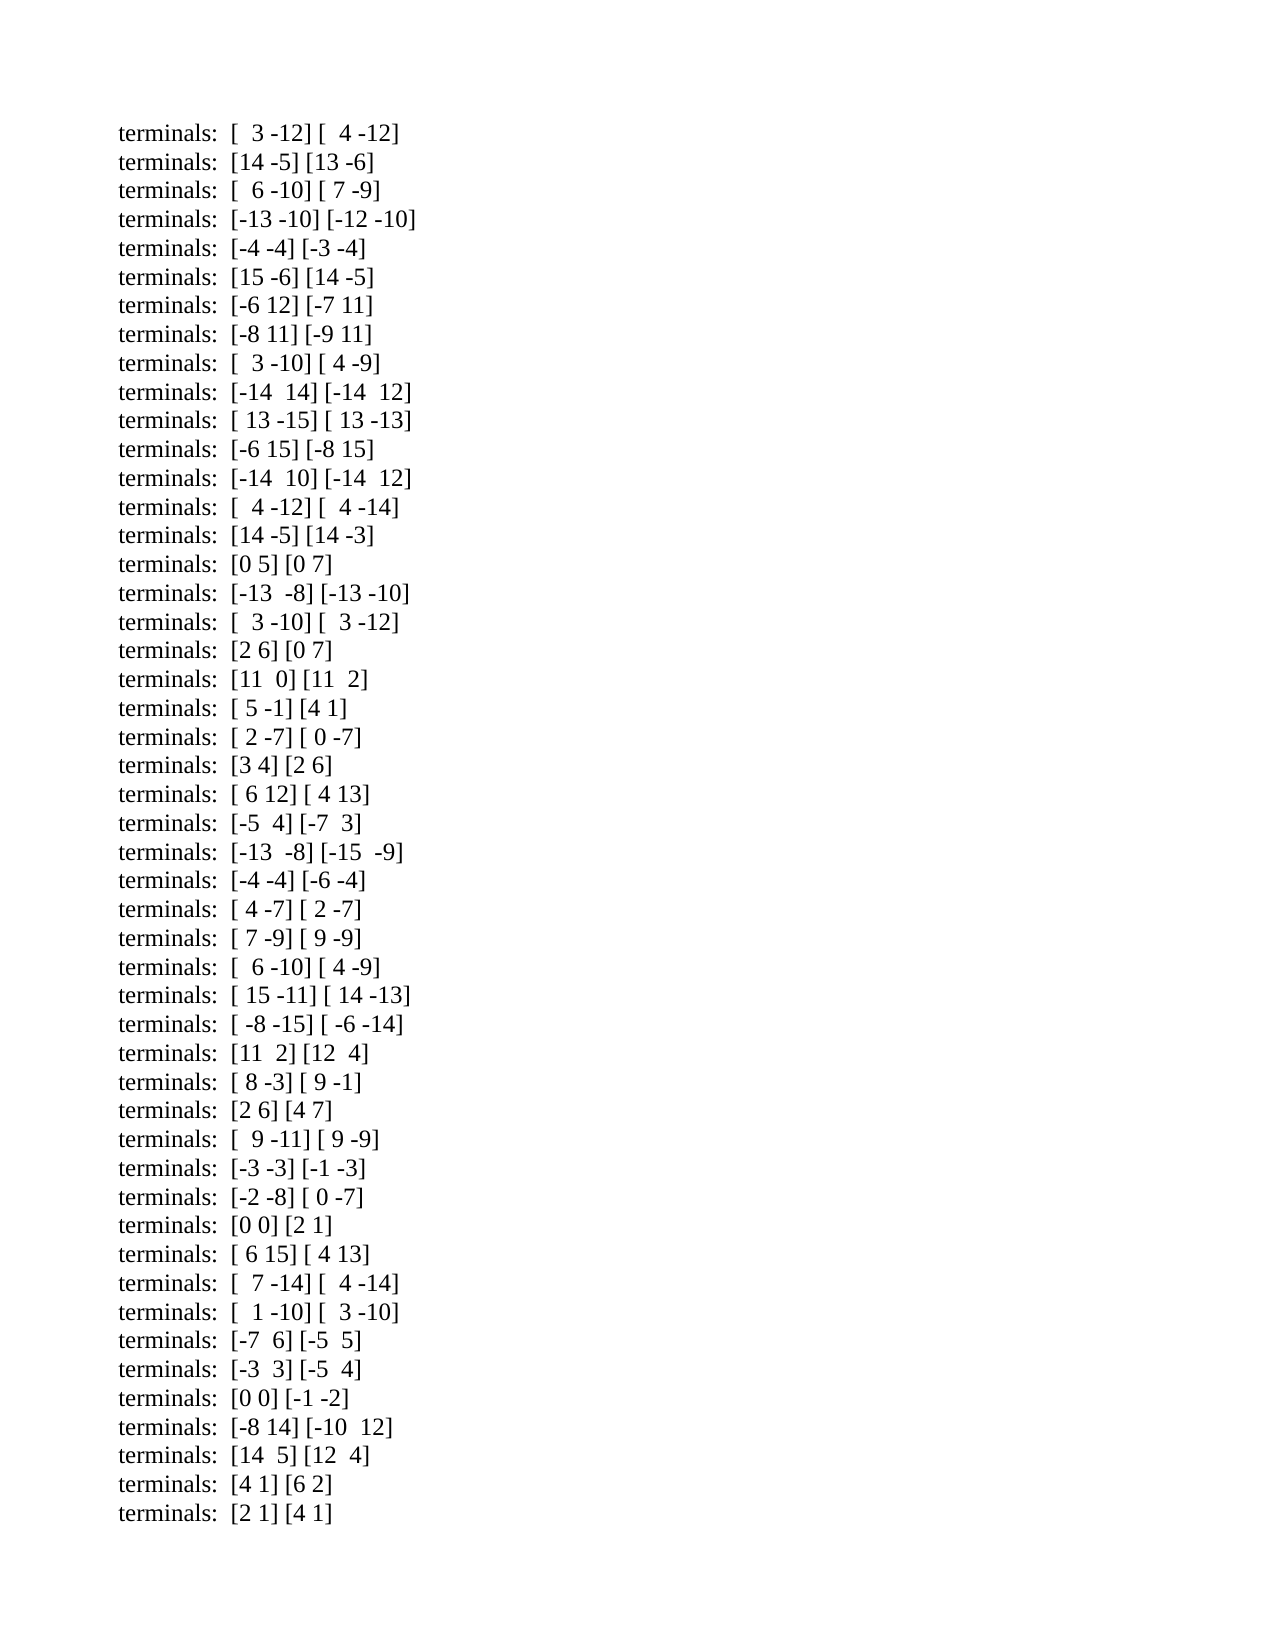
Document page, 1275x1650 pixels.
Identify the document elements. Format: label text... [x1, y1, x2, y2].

text terminals: [ 3 -10] [ 3 -12] [118, 607, 1157, 636]
text terminals: [ 6 -10] [ 4 -9] [118, 952, 1157, 981]
text terminals: [-13 -8] [-15 -9] [118, 837, 1157, 866]
text terminals: [ 3 -10] [ 4 -9] [118, 348, 1157, 377]
text terminals: [ 4 -12] [ 4 -14] [118, 492, 1157, 521]
text terminals: [ -8 -15] [ -6 -14] [118, 1009, 1157, 1038]
text terminals: [ 6 12] [ 4 13] [118, 779, 1157, 808]
text terminals: [14 5] [12 4] [118, 1441, 1157, 1469]
text terminals: [2 1] [4 1] [118, 1498, 1157, 1527]
text terminals: [0 5] [0 7] [118, 549, 1157, 578]
text terminals: [11 2] [12 4] [118, 1038, 1157, 1067]
text terminals: [ 15 -11] [ 14 -13] [118, 981, 1157, 1009]
text terminals: [14 -5] [14 -3] [118, 521, 1157, 549]
text terminals: [14 -5] [13 -6] [118, 147, 1157, 176]
text terminals: [-14 14] [-14 12] [118, 377, 1157, 406]
text terminals: [-2 -8] [ 0 -7] [118, 1182, 1157, 1211]
text terminals: [ 9 -11] [ 9 -9] [118, 1124, 1157, 1153]
text terminals: [ 4 -7] [ 2 -7] [118, 894, 1157, 923]
text terminals: [-6 15] [-8 15] [118, 434, 1157, 463]
text terminals: [-13 -10] [-12 -10] [118, 204, 1157, 233]
text terminals: [-7 6] [-5 5] [118, 1326, 1157, 1354]
text terminals: [ 6 15] [ 4 13] [118, 1239, 1157, 1268]
text terminals: [-14 10] [-14 12] [118, 463, 1157, 492]
text terminals: [-6 12] [-7 11] [118, 291, 1157, 319]
text terminals: [0 0] [2 1] [118, 1211, 1157, 1239]
text terminals: [-4 -4] [-3 -4] [118, 233, 1157, 262]
text terminals: [-8 11] [-9 11] [118, 319, 1157, 348]
text terminals: [11 0] [11 2] [118, 664, 1157, 693]
text terminals: [-3 3] [-5 4] [118, 1354, 1157, 1383]
text terminals: [ 6 -10] [ 7 -9] [118, 176, 1157, 204]
text terminals: [15 -6] [14 -5] [118, 262, 1157, 291]
text terminals: [ 1 -10] [ 3 -10] [118, 1297, 1157, 1326]
text terminals: [-4 -4] [-6 -4] [118, 866, 1157, 894]
text terminals: [3 4] [2 6] [118, 751, 1157, 779]
text terminals: [ 7 -14] [ 4 -14] [118, 1268, 1157, 1297]
text terminals: [-5 4] [-7 3] [118, 808, 1157, 837]
text terminals: [-13 -8] [-13 -10] [118, 578, 1157, 607]
text terminals: [-3 -3] [-1 -3] [118, 1153, 1157, 1182]
text terminals: [0 0] [-1 -2] [118, 1383, 1157, 1412]
text terminals: [ 5 -1] [4 1] [118, 693, 1157, 722]
text terminals: [4 1] [6 2] [118, 1469, 1157, 1498]
text terminals: [ 2 -7] [ 0 -7] [118, 722, 1157, 751]
text terminals: [ 8 -3] [ 9 -1] [118, 1067, 1157, 1096]
text terminals: [ 3 -12] [ 4 -12] [118, 118, 1157, 147]
text terminals: [ 7 -9] [ 9 -9] [118, 923, 1157, 952]
text terminals: [ 13 -15] [ 13 -13] [118, 406, 1157, 434]
text terminals: [2 6] [0 7] [118, 636, 1157, 664]
text terminals: [2 6] [4 7] [118, 1096, 1157, 1124]
text terminals: [-8 14] [-10 12] [118, 1412, 1157, 1441]
